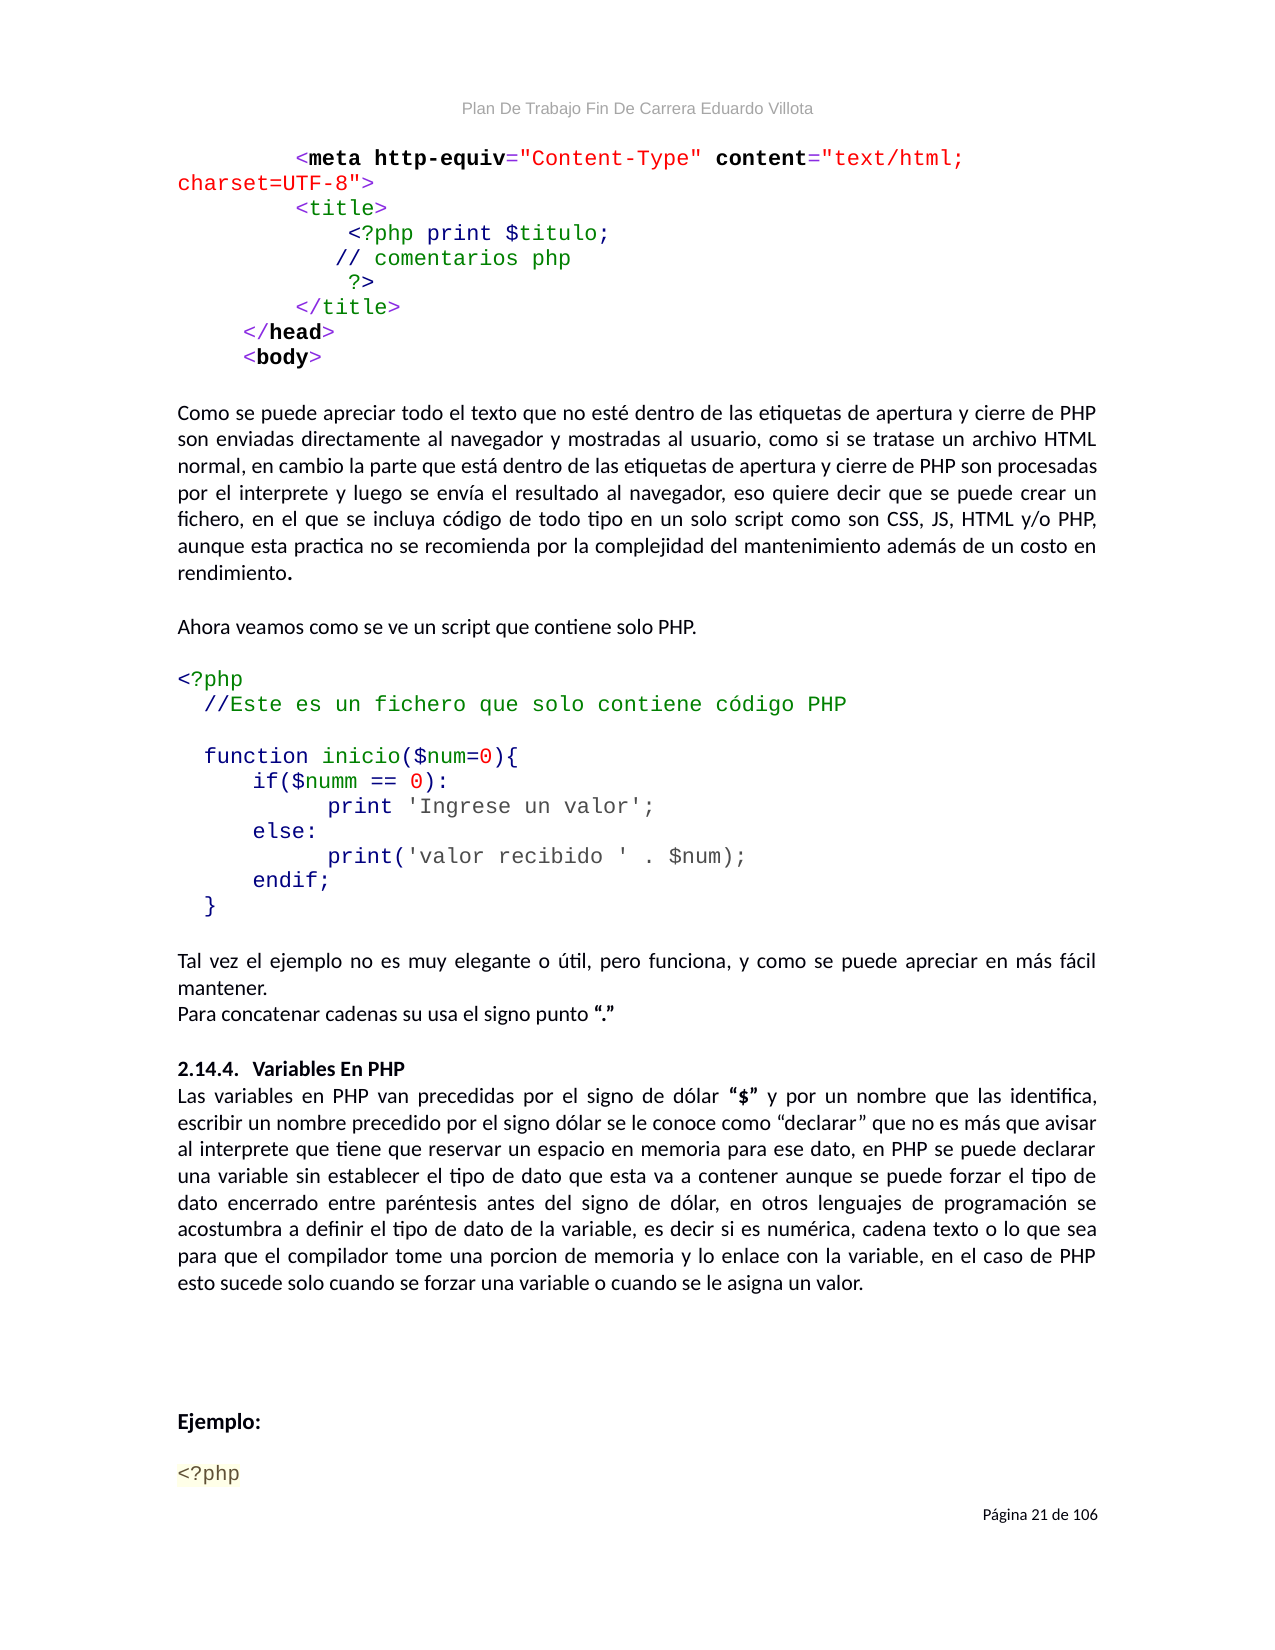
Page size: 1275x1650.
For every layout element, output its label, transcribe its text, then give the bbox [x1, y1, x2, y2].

text <?php [177, 668, 1098, 693]
text //Este es un fichero que solo contiene código PHP [177, 693, 1098, 718]
text Las variables en PHP van precedidas por el signo de dólar “$” y por un nombre que las identifica, escribir un nombre precedido por el signo dólar se le conoce como “declarar” que no es más que avisar al interprete que tiene que reservar un espacio en memoria para ese dato, en PHP se puede declarar una variable sin establecer el tipo de dato que esta va a contener aunque se puede forzar el tipo de dato encerrado entre paréntesis antes del signo de dólar, en otros lenguajes de programación se acostumbra a definir el tipo de dato de la variable, es decir si es numérica, cadena texto o lo que sea para que el compilador tome una porcion de memoria y lo enlace con la variable, en el caso de PHP esto sucede solo cuando se forzar una variable o cuando se le asigna un valor. [177, 1082, 1098, 1295]
text 2.14.4. Variables En PHP [177, 1055, 1098, 1082]
text else: [177, 820, 1098, 845]
text </head> [177, 321, 1098, 346]
text endif; [177, 870, 1098, 894]
text <?php print $titulo; [177, 222, 1098, 247]
text Tal vez el ejemplo no es muy elegante o útil, pero funciona, y como se puede apreciar en más fácil mantener. [177, 947, 1098, 1001]
text print 'Ingrese un valor'; [177, 795, 1098, 820]
text <?php [177, 1463, 1098, 1487]
text Ahora veamos como se ve un script que contiene solo PHP. [177, 613, 1098, 640]
text if($numm == 0): [177, 771, 1098, 795]
text Ejemplo: [177, 1407, 1098, 1435]
text Para concatenar cadenas su usa el signo punto “.” [177, 1001, 1098, 1027]
text } [177, 894, 1098, 919]
text </title> [177, 296, 1098, 321]
text <body> [177, 346, 1098, 371]
text <meta http-equiv="Content-Type" content="text/html; charset=UTF-8"> [177, 148, 1098, 197]
text // comentarios php [177, 247, 1098, 272]
text function inicio($num=0){ [177, 746, 1098, 771]
text print('valor recibido ' . $num); [177, 845, 1098, 870]
text Como se puede apreciar todo el texto que no esté dentro de las etiquetas de apertura y cierre de PHP son enviadas directamente al navegador y mostradas al usuario, como si se tratase un archivo HTML normal, en cambio la parte que está dentro de las etiquetas de apertura y cierre de PHP son procesadas por el interprete y luego se envía el resultado al navegador, eso quiere decir que se puede crear un fichero, en el que se incluya código de todo tipo en un solo script como son CSS, JS, HTML y/o PHP, aunque esta practica no se recomienda por la complejidad del mantenimiento además de un costo en rendimiento. [177, 399, 1098, 585]
text <title> [177, 197, 1098, 222]
text ?> [177, 272, 1098, 296]
